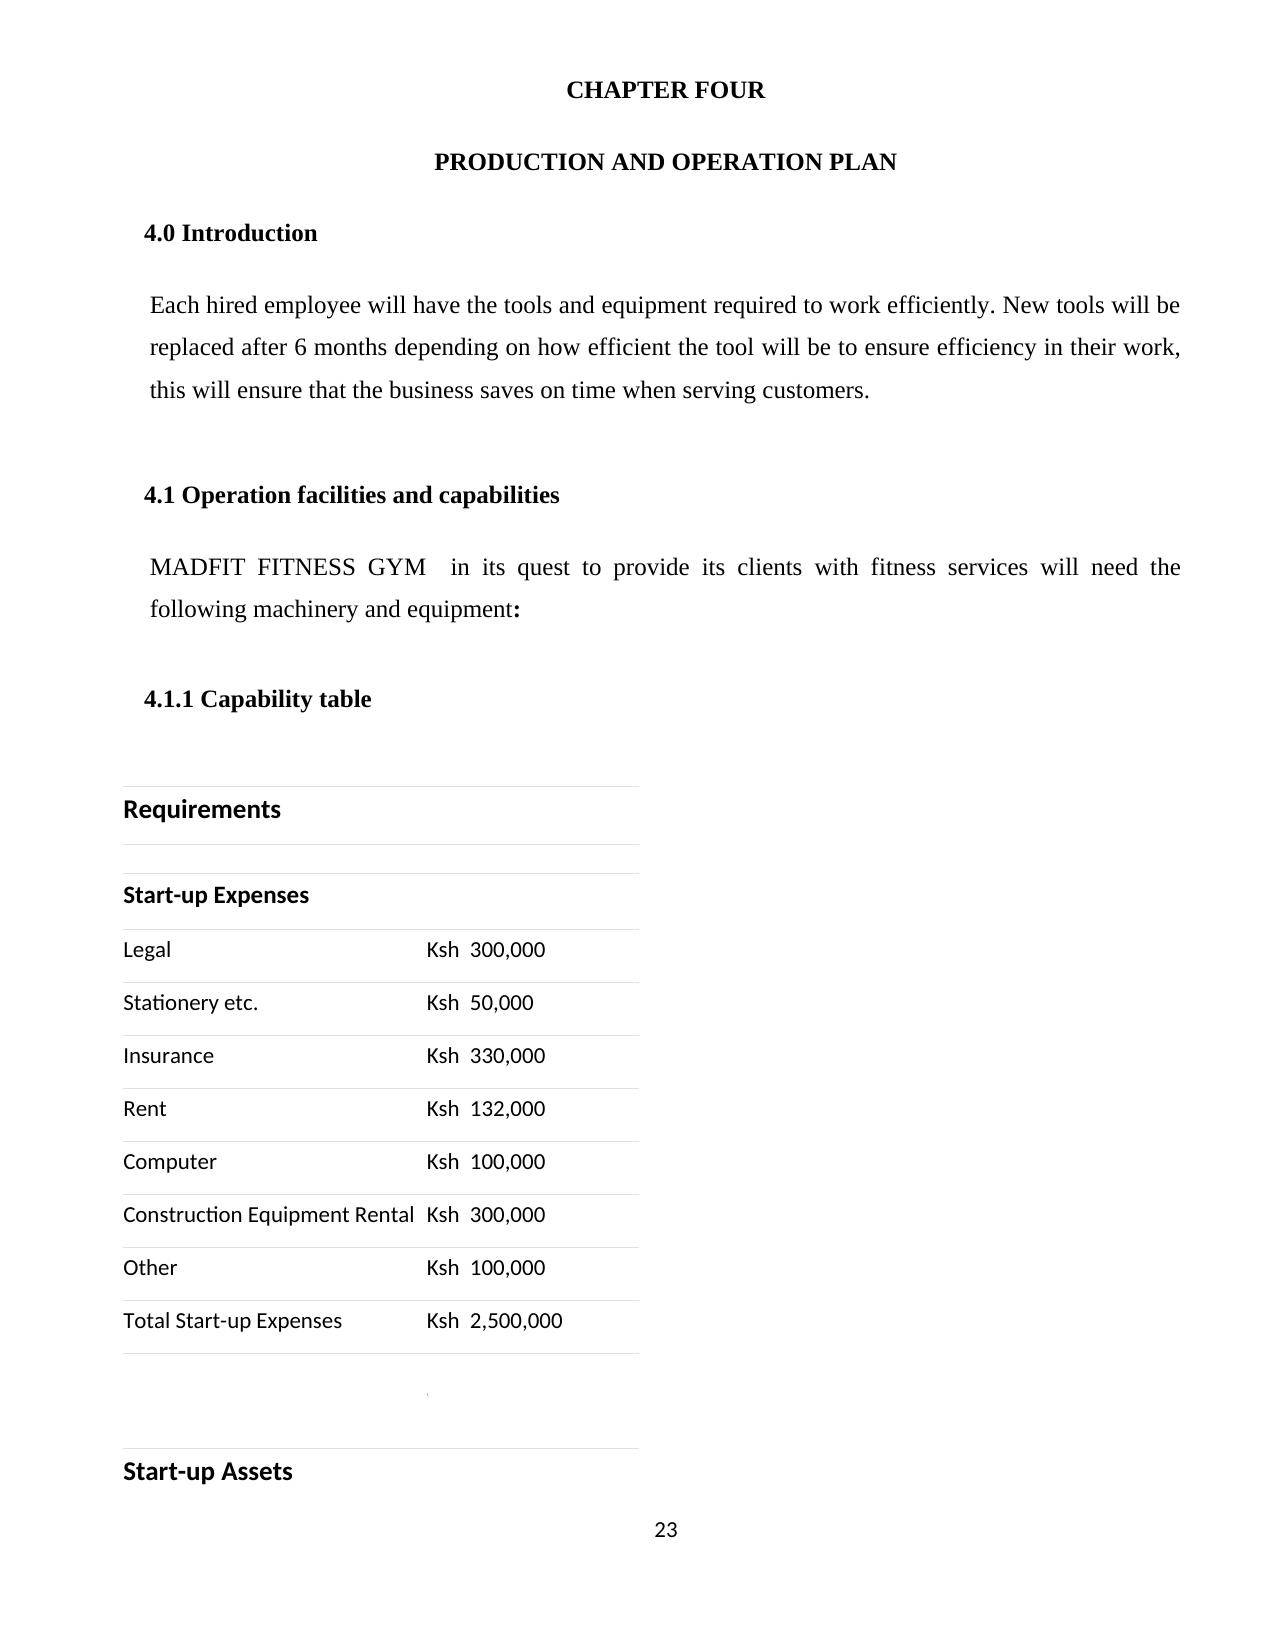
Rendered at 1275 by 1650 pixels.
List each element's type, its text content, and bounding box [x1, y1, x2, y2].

table_cell [427, 874, 639, 928]
text Each hired employee will have the tools and equipment required to work efficiently. New tools will be replaced after 6 months depending on how efficient the tool will be to ensure efficiency in their work, this will ensure that the business saves on time when serving customers. [149, 290, 1182, 404]
table_cell Construction Equipment Rental [123, 1195, 427, 1247]
table_cell [123, 1354, 427, 1447]
table_cell Ksh 2,500,000 [427, 1301, 639, 1353]
table_cell Start-up Assets [123, 1449, 427, 1487]
text MADFIT FITNESS GYM in its quest to provide its clients with fitness services will need the following machinery and equipment: [149, 552, 1182, 623]
table_cell Stationery etc. [123, 983, 427, 1034]
table_cell Insurance [123, 1036, 427, 1088]
table_cell Other [123, 1248, 427, 1300]
subtitle PRODUCTION AND OPERATION PLAN [144, 147, 1187, 175]
table_cell Total Start-up Expenses [123, 1301, 427, 1353]
subtitle 4.1 Operation facilities and capabilities [144, 480, 1187, 509]
subtitle 4.1.1 Capability table [144, 684, 1187, 713]
table_header [427, 787, 639, 844]
table_cell Ksh 300,000 [427, 1195, 639, 1247]
table_cell [427, 845, 639, 873]
table_cell Start-up Expenses [123, 874, 427, 928]
table_header Requirements [123, 787, 427, 844]
table_cell \ [427, 1354, 639, 1447]
table_cell Ksh 50,000 [427, 983, 639, 1034]
table_cell Legal [123, 930, 427, 982]
table_cell [427, 1449, 639, 1487]
table_cell Ksh 330,000 [427, 1036, 639, 1088]
subtitle 4.0 Introduction [144, 218, 1187, 247]
table_cell [123, 845, 427, 873]
table_cell Ksh 300,000 [427, 930, 639, 982]
subtitle CHAPTER FOUR [144, 75, 1187, 104]
table_cell Computer [123, 1142, 427, 1194]
table_cell Rent [123, 1089, 427, 1141]
table_cell Ksh 132,000 [427, 1089, 639, 1141]
table_cell Ksh 100,000 [427, 1142, 639, 1194]
table_cell Ksh 100,000 [427, 1248, 639, 1300]
